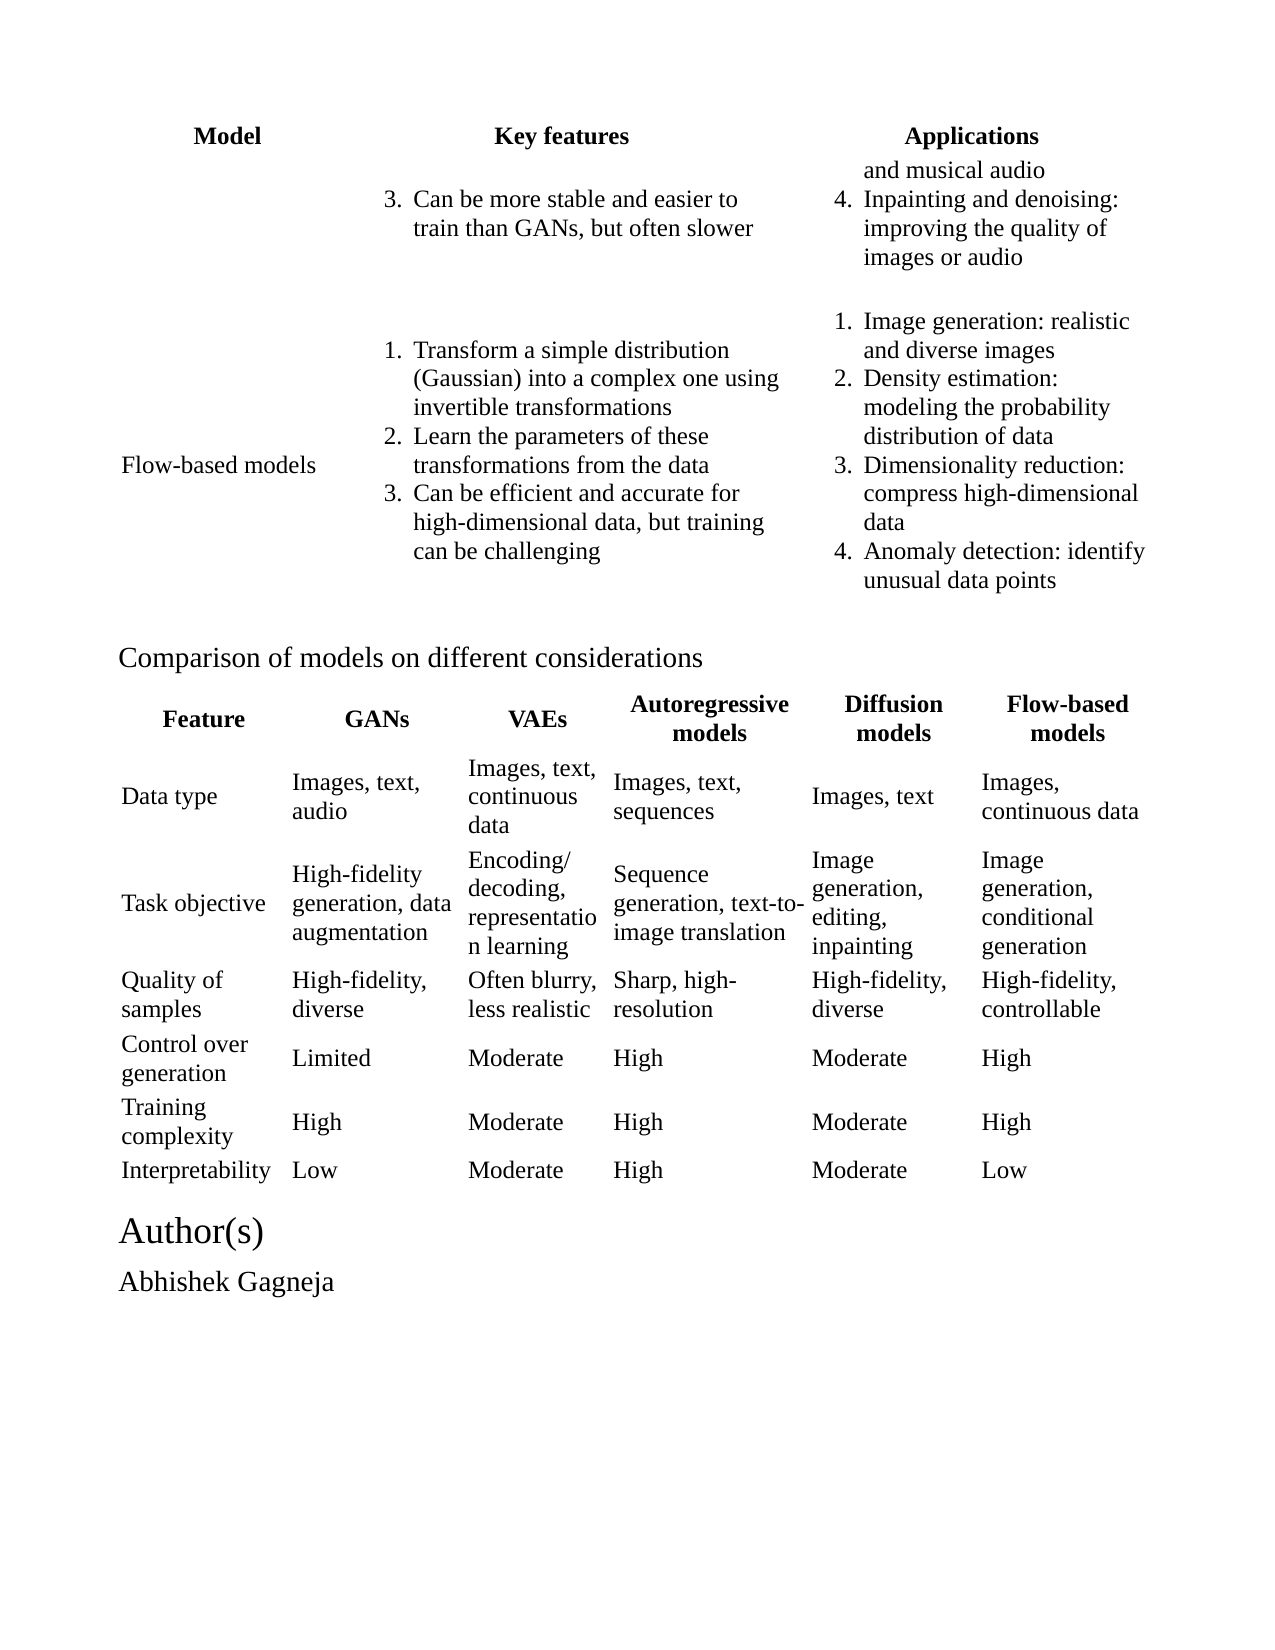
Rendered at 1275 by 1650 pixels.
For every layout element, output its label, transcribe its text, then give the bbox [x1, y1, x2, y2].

table_cell Images, continuous data [979, 750, 1157, 842]
table_cell Moderate [465, 1026, 610, 1089]
table_cell Transform a simple distribution (Gaussian) into a complex one using invertible transformations Learn the parameters of these transformations from the data Can be efficient and accurate for high-dimensional data, but training can be challenging [336, 303, 787, 626]
table_header VAEs [465, 686, 610, 750]
table_cell Sequence generation, text-to-image translation [610, 842, 809, 963]
table_header Feature [118, 686, 289, 750]
table_cell Images, text, sequences [610, 750, 809, 842]
table_cell Training complexity [118, 1089, 289, 1153]
table_cell High [979, 1089, 1157, 1153]
table_header Key features [336, 118, 787, 153]
table_cell Interpretability [118, 1153, 289, 1187]
table_cell Moderate [465, 1089, 610, 1153]
table_cell Images, text [809, 750, 978, 842]
table_cell Control over generation [118, 1026, 289, 1089]
table_cell Images, text, continuous data [465, 750, 610, 842]
table_cell Moderate [465, 1153, 610, 1187]
table_cell High [610, 1089, 809, 1153]
table_cell [118, 153, 336, 303]
table_cell High-fidelity, diverse [289, 963, 465, 1026]
table_cell Flow-based models [118, 303, 336, 626]
table_cell and musical audio Inpainting and denoising: improving the quality of images or audio [787, 153, 1157, 303]
table_cell Low [289, 1153, 465, 1187]
table_cell Image generation, editing, inpainting [809, 842, 978, 963]
table_cell Encoding/decoding, representation learning [465, 842, 610, 963]
table_cell High [610, 1026, 809, 1089]
table_cell Moderate [809, 1089, 978, 1153]
table_cell Image generation: realistic and diverse images Density estimation: modeling the probability distribution of data Dimensionality reduction: compress high-dimensional data Anomaly detection: identify unusual data points [787, 303, 1157, 626]
text Abhishek Gagneja [118, 1264, 1157, 1297]
table_cell Low [979, 1153, 1157, 1187]
table_cell Start with a simple noise and gradually "de-noise" it into realistic data Use a U-Net architecture with skip connections to preserve information Can be more stable and easier to train than GANs, but often slower [336, 153, 787, 303]
table_cell Often blurry, less realistic [465, 963, 610, 1026]
table_cell Images, text, audio [289, 750, 465, 842]
table_header Flow-based models [979, 686, 1157, 750]
table_cell High [979, 1026, 1157, 1089]
table_header Diffusion models [809, 686, 978, 750]
table_cell Limited [289, 1026, 465, 1089]
table_cell Sharp, high-resolution [610, 963, 809, 1026]
table_cell Moderate [809, 1153, 978, 1187]
table_cell High [289, 1089, 465, 1153]
table_cell Data type [118, 750, 289, 842]
table_header Model [118, 118, 336, 153]
subtitle Comparison of models on different considerations [118, 640, 1157, 674]
table_cell Task objective [118, 842, 289, 963]
table_cell High-fidelity, diverse [809, 963, 978, 1026]
table_cell Quality of samples [118, 963, 289, 1026]
table_cell High-fidelity, controllable [979, 963, 1157, 1026]
table_cell Image generation, conditional generation [979, 842, 1157, 963]
table_header Autoregressive models [610, 686, 809, 750]
table_cell High [610, 1153, 809, 1187]
table_header Applications [787, 118, 1157, 153]
table_header GANs [289, 686, 465, 750]
subtitle Author(s) [118, 1208, 1157, 1251]
table_cell Moderate [809, 1026, 978, 1089]
table_cell High-fidelity generation, data augmentation [289, 842, 465, 963]
